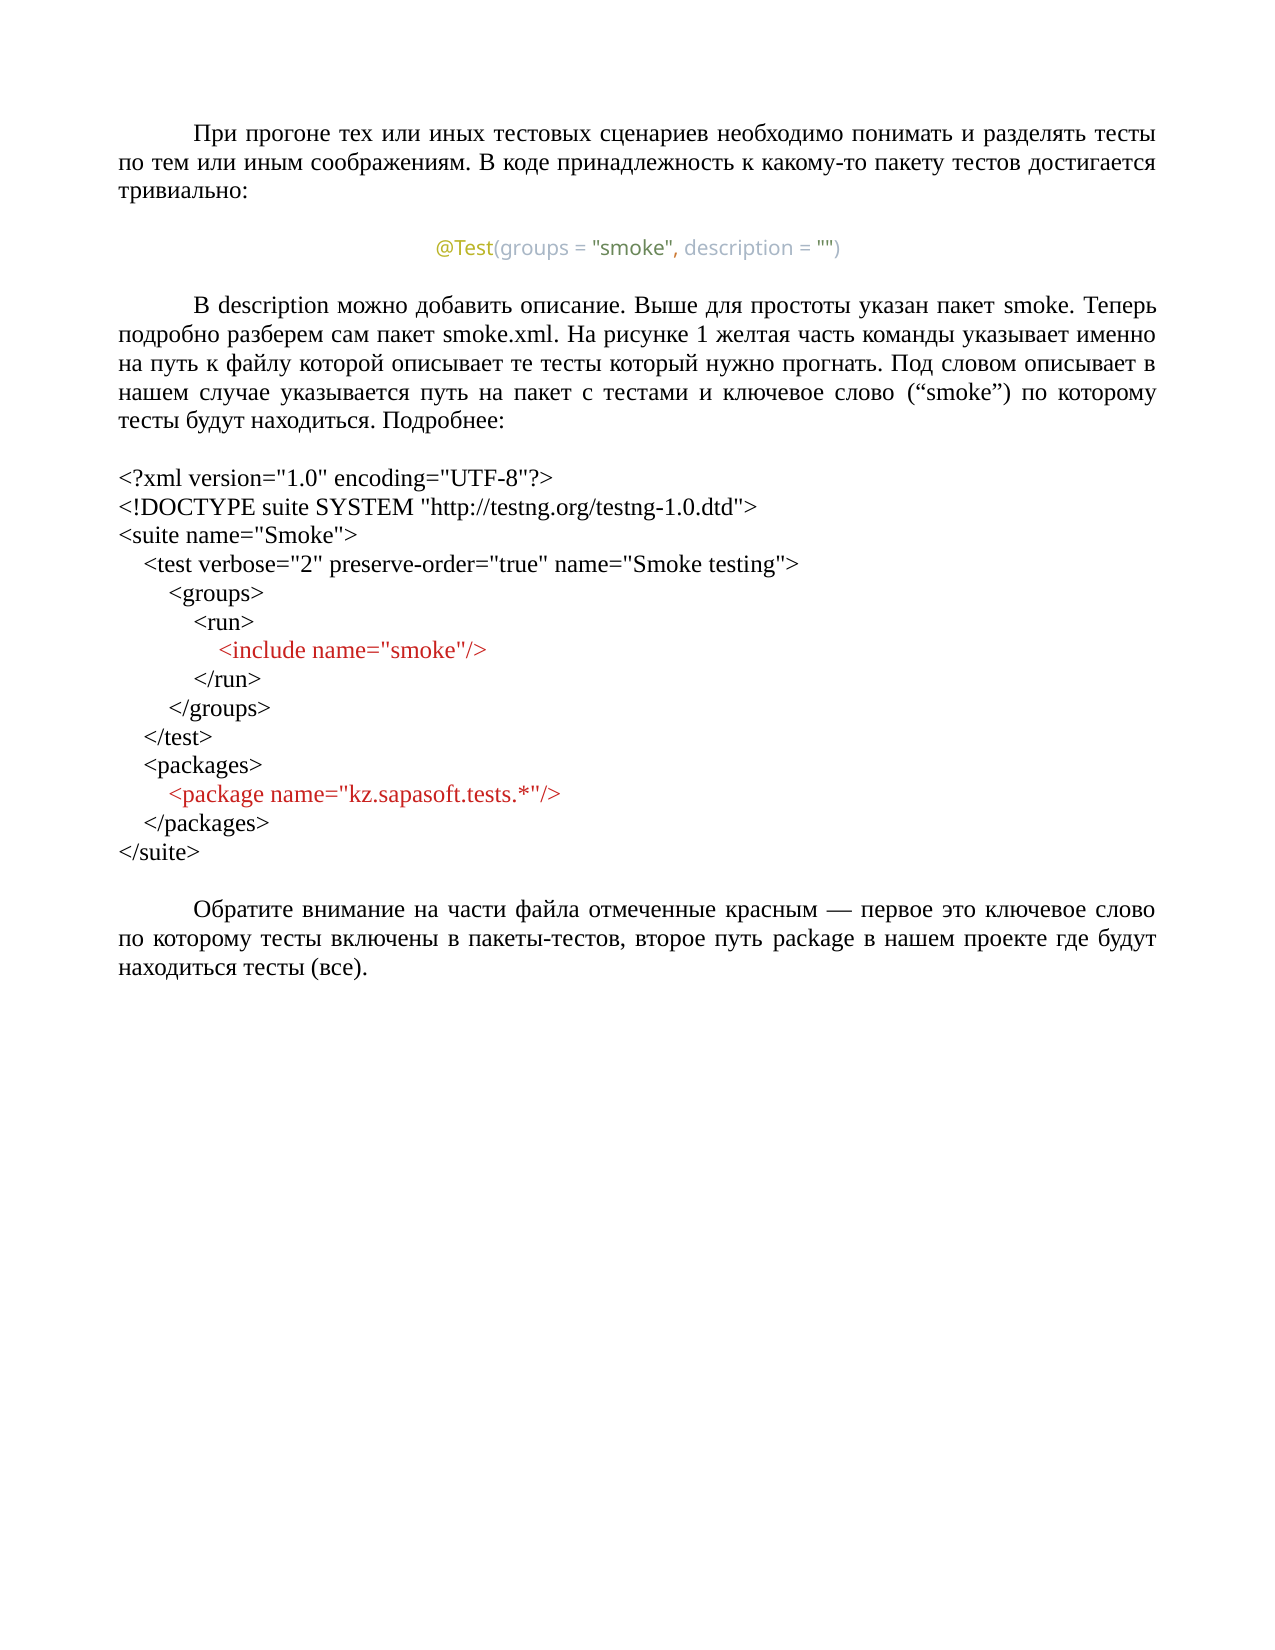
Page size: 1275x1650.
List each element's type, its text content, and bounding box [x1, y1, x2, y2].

text </packages> [118, 808, 1157, 837]
text </test> [118, 722, 1157, 750]
text <test verbose="2" preserve-order="true" name="Smoke testing"> [118, 549, 1157, 578]
text Обратите внимание на части файла отмеченные красным — первое это ключевое слово по которому тесты включены в пакеты-тестов, второе путь package в нашем проекте где будут находиться тесты (все). [118, 894, 1157, 980]
text <package name="kz.sapasoft.tests.*"/> [118, 779, 1157, 808]
text <run> [118, 607, 1157, 635]
text <suite name="Smoke"> [118, 520, 1157, 549]
text В description можно добавить описание. Выше для простоты указан пакет smoke. Теперь подробно разберем сам пакет smoke.xml. На рисунке 1 желтая часть команды указывает именно на путь к файлу которой описывает те тесты который нужно прогнать. Под словом описывает в нашем случае указывается путь на пакет с тестами и ключевое слово (“smoke”) по которому тесты будут находиться. Подробнее: [118, 290, 1157, 434]
text <packages> [118, 750, 1157, 779]
text При прогоне тех или иных тестовых сценариев необходимо понимать и разделять тесты по тем или иным соображениям. В коде принадлежность к какому-то пакету тестов достигается тривиально: [118, 118, 1157, 204]
text </run> [118, 664, 1157, 693]
text <!DOCTYPE suite SYSTEM "http://testng.org/testng-1.0.dtd"> [118, 492, 1157, 520]
text <groups> [118, 578, 1157, 607]
text </suite> [118, 837, 1157, 865]
text <include name="smoke"/> [118, 635, 1157, 664]
text @Test(groups = "smoke", description = "") [118, 233, 1157, 262]
text </groups> [118, 693, 1157, 722]
text <?xml version="1.0" encoding="UTF-8"?> [118, 463, 1157, 492]
